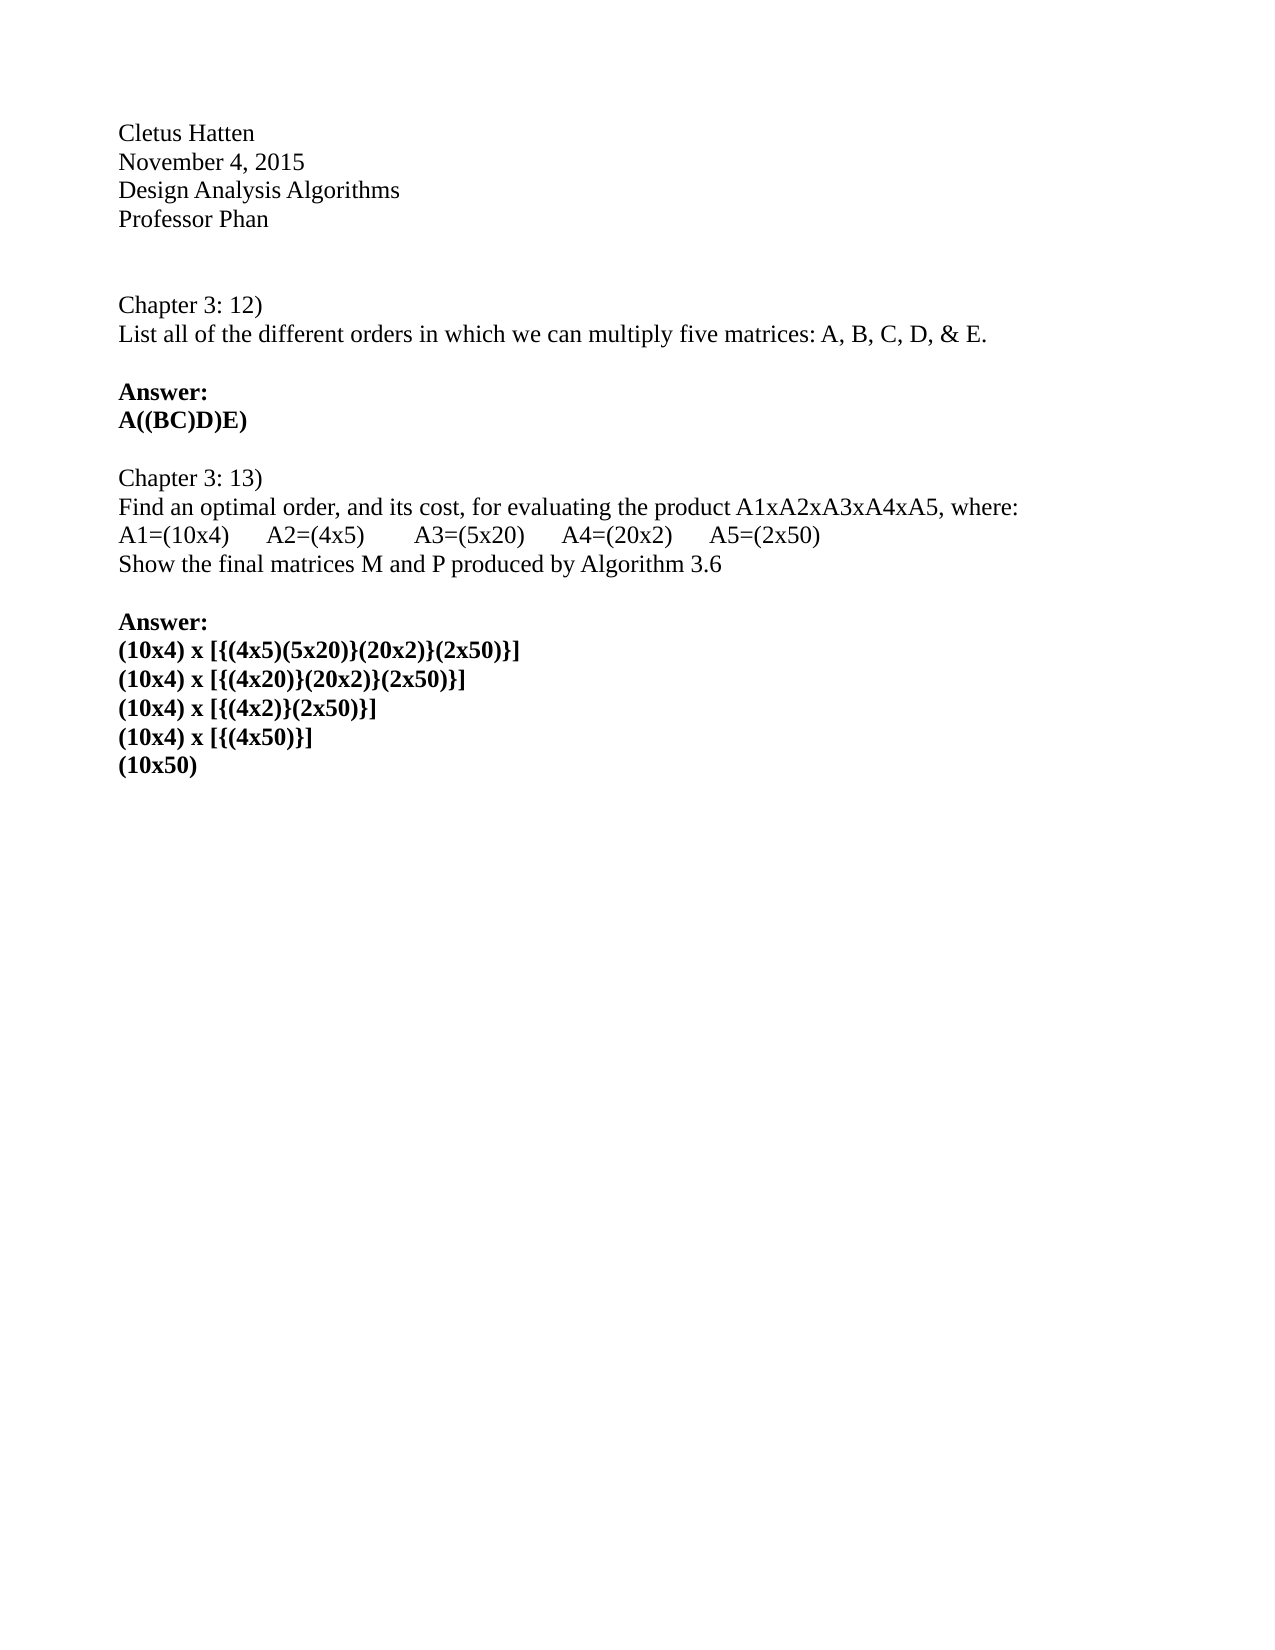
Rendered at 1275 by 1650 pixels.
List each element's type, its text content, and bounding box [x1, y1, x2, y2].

text (10x4) x [{(4x50)}] [118, 722, 1157, 751]
text Answer: [118, 607, 1157, 636]
text Design Analysis Algorithms [118, 176, 1157, 204]
text (10x4) x [{(4x20)}(20x2)}(2x50)}] [118, 664, 1157, 693]
text Chapter 3: 13) [118, 463, 1157, 492]
text Find an optimal order, and its cost, for evaluating the product A1xA2xA3xA4xA5, where: [118, 492, 1157, 521]
text Cletus Hatten [118, 118, 1157, 147]
text (10x50) [118, 751, 1157, 779]
text List all of the different orders in which we can multiply five matrices: A, B, C, D, & E. [118, 319, 1157, 348]
text (10x4) x [{(4x5)(5x20)}(20x2)}(2x50)}] [118, 636, 1157, 664]
text A1=(10x4) A2=(4x5) A3=(5x20) A4=(20x2) A5=(2x50) [118, 521, 1157, 549]
text (10x4) x [{(4x2)}(2x50)}] [118, 693, 1157, 722]
text Professor Phan [118, 204, 1157, 233]
text Show the final matrices M and P produced by Algorithm 3.6 [118, 549, 1157, 578]
text November 4, 2015 [118, 147, 1157, 176]
text Chapter 3: 12) [118, 291, 1157, 319]
text Answer: [118, 377, 1157, 406]
text A((BC)D)E) [118, 406, 1157, 434]
